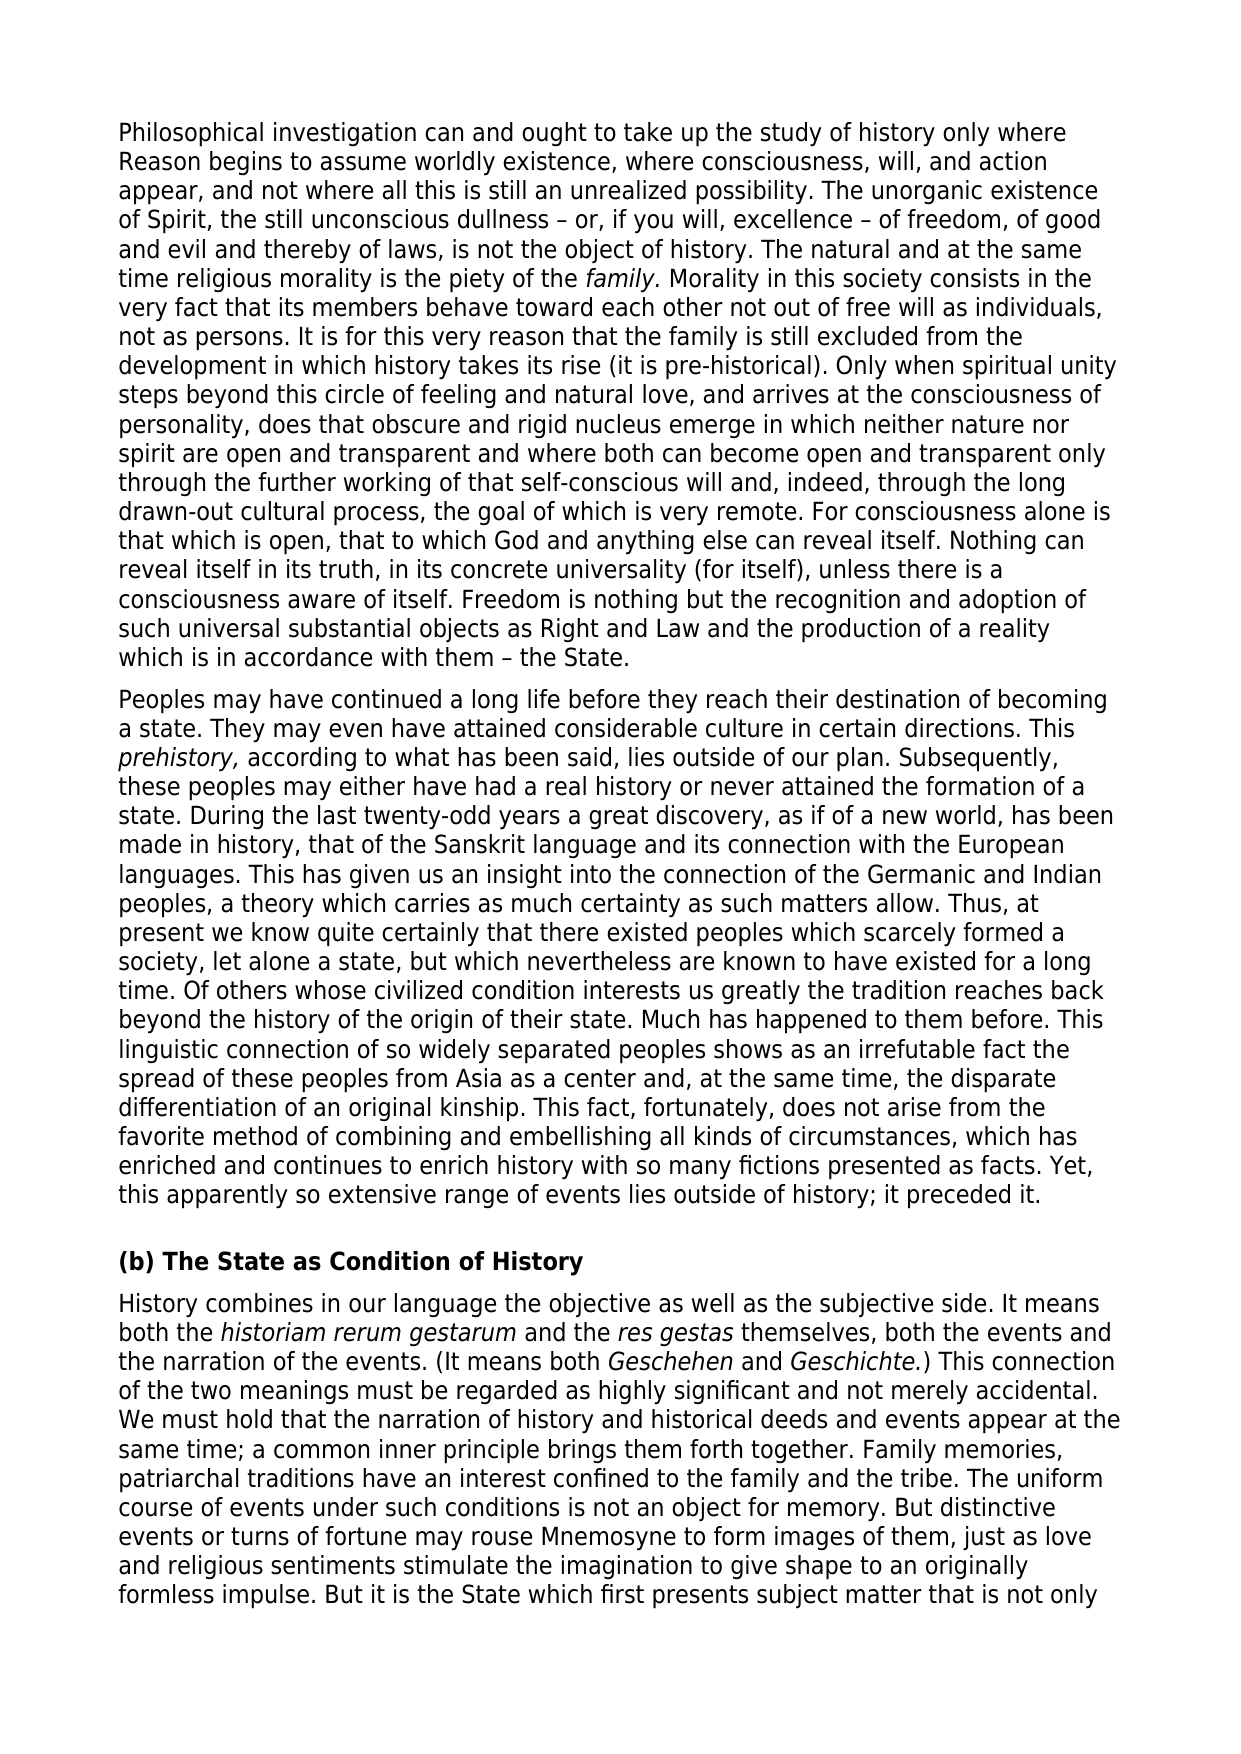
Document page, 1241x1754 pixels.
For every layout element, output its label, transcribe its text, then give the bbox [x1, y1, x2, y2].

text Peoples may have continued a long life before they reach their destination of becoming a state. They may even have attained considerable culture in certain directions. This prehistory, according to what has been said, lies outside of our plan. Subsequently, these peoples may either have had a real history or never attained the formation of a state. During the last twenty-odd years a great discovery, as if of a new world, has been made in history, that of the Sanskrit language and its connection with the European languages. This has given us an insight into the connection of the Germanic and Indian peoples, a theory which carries as much certainty as such matters allow. Thus, at present we know quite certainly that there existed peoples which scarcely formed a society, let alone a state, but which nevertheless are known to have existed for a long time. Of others whose civilized condition interests us greatly the tradition reaches back beyond the history of the origin of their state. Much has happened to them before. This linguistic connection of so widely separated peoples shows as an irrefutable fact the spread of these peoples from Asia as a center and, at the same time, the disparate differentiation of an original kinship. This fact, fortunately, does not arise from the favorite method of combining and embellishing all kinds of circumstances, which has enriched and continues to enrich history with so many fictions presented as facts. Yet, this apparently so extensive range of events lies outside of history; it preceded it. [118, 685, 1122, 1210]
text History combines in our language the objective as well as the subjective side. It means both the historiam rerum gestarum and the res gestas themselves, both the events and the narration of the events. (It means both Geschehen and Geschichte.) This connection of the two meanings must be regarded as highly significant and not merely accidental. We must hold that the narration of history and historical deeds and events appear at the same time; a common inner principle brings them forth together. Family memories, patriarchal traditions have an interest confined to the family and the tribe. The uniform course of events under such conditions is not an object for memory. But distinctive events or turns of fortune may rouse Mnemosyne to form images of them, just as love and religious sentiments stimulate the imagination to give shape to an originally formless impulse. But it is the State which first presents subject matter that is not only [118, 1289, 1122, 1610]
text Philosophical investigation can and ought to take up the study of history only where Reason begins to assume worldly existence, where consciousness, will, and action appear, and not where all this is still an unrealized possibility. The unorganic existence of Spirit, the still unconscious dullness – or, if you will, excellence – of freedom, of good and evil and thereby of laws, is not the object of history. The natural and at the same time religious morality is the piety of the family. Morality in this society consists in the very fact that its members behave toward each other not out of free will as individuals, not as persons. It is for this very reason that the family is still excluded from the development in which history takes its rise (it is pre-historical). Only when spiritual unity steps beyond this circle of feeling and natural love, and arrives at the consciousness of personality, does that obscure and rigid nucleus emerge in which neither nature nor spirit are open and transparent and where both can become open and transparent only through the further working of that self-conscious will and, indeed, through the long drawn-out cultural process, the goal of which is very remote. For consciousness alone is that which is open, that to which God and anything else can reveal itself. Nothing can reveal itself in its truth, in its concrete universality (for itself), unless there is a consciousness aware of itself. Freedom is nothing but the recognition and adoption of such universal substantial objects as Right and Law and the production of a reality which is in accordance with them – the State. [118, 118, 1122, 672]
subtitle (b) The State as Condition of History [118, 1247, 1122, 1276]
